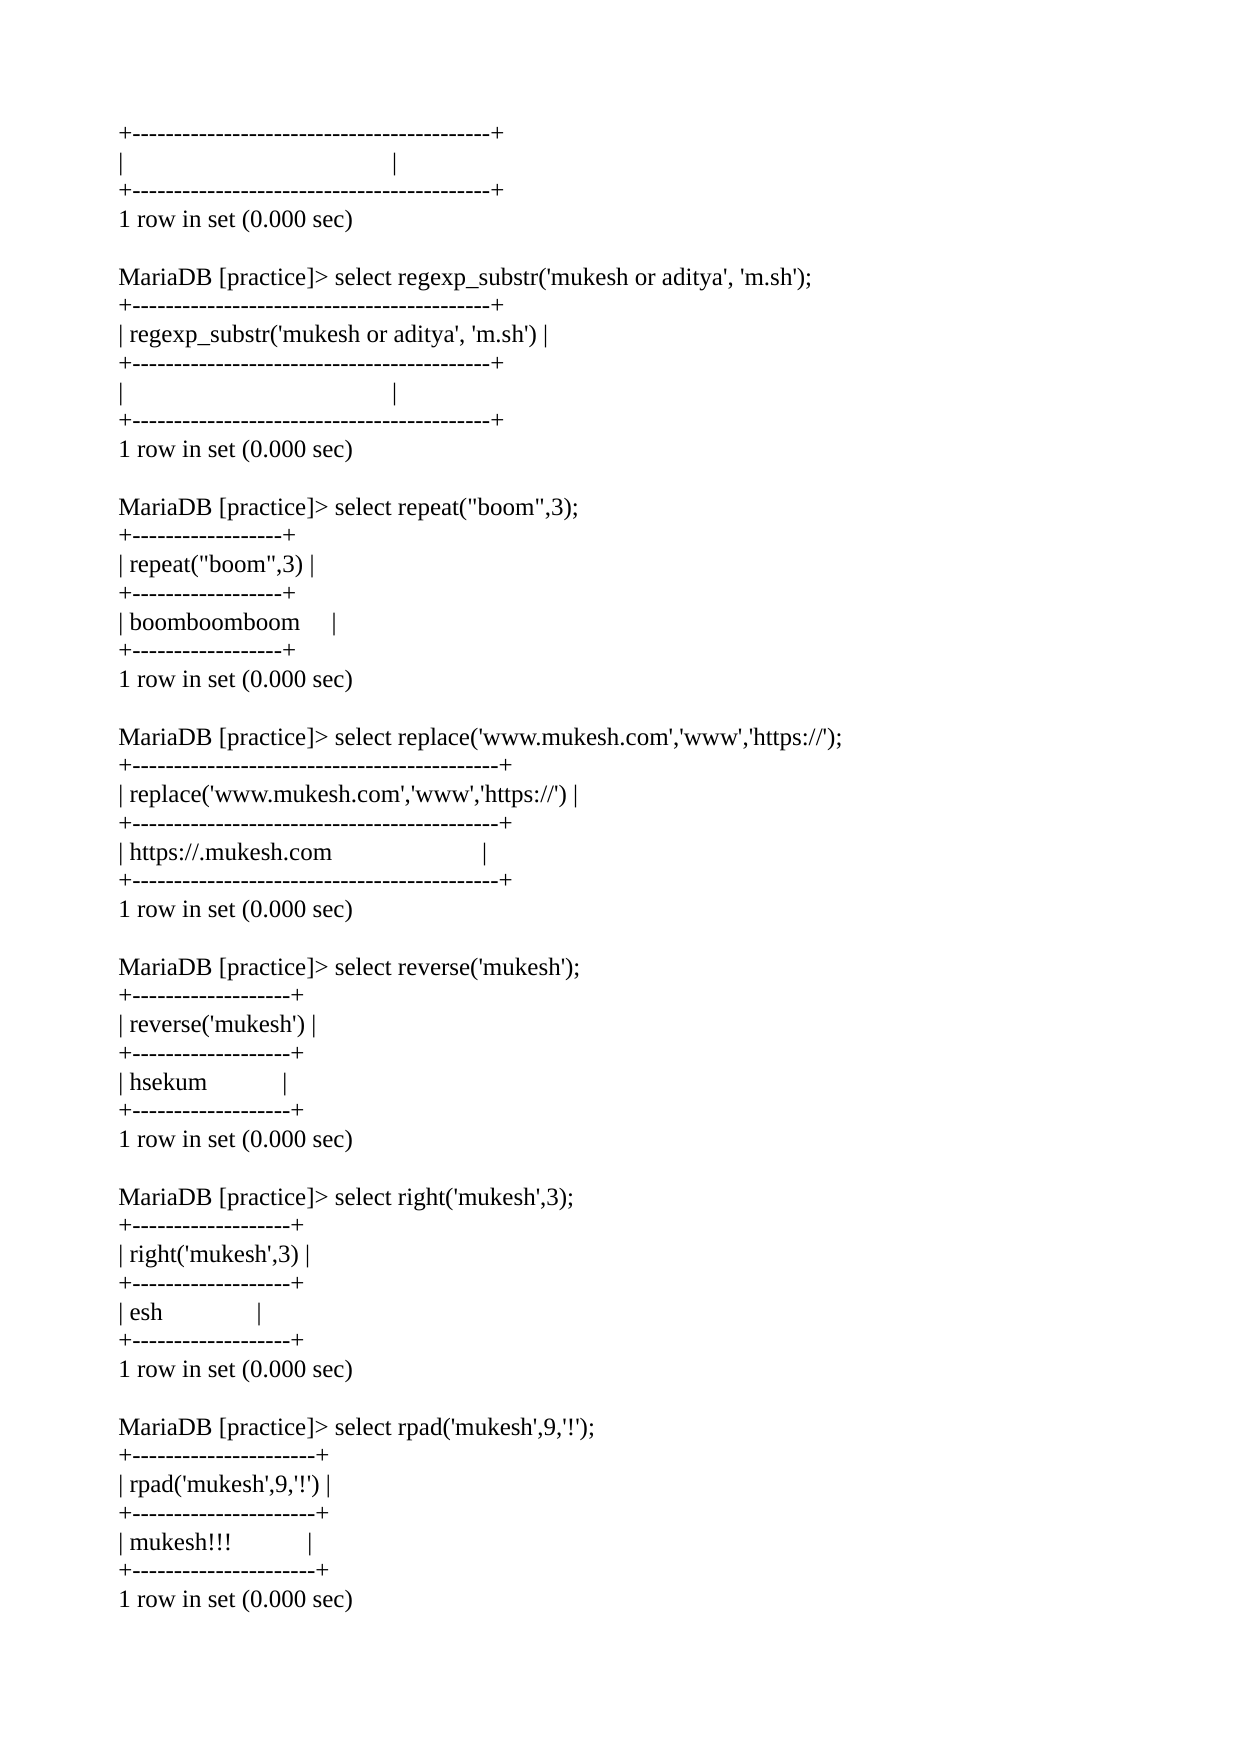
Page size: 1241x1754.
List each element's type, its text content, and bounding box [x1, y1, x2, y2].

text 1 row in set (0.000 sec) [118, 1124, 1122, 1153]
text 1 row in set (0.000 sec) [118, 204, 1122, 233]
text 1 row in set (0.000 sec) [118, 1354, 1122, 1383]
text +------------------+ [118, 636, 1122, 664]
text | right('mukesh',3) | [118, 1239, 1122, 1268]
text +----------------------+ [118, 1441, 1122, 1469]
text +----------------------+ [118, 1498, 1122, 1527]
text +-------------------+ [118, 1038, 1122, 1067]
text MariaDB [practice]> select reverse('mukesh'); [118, 952, 1122, 981]
text | boomboomboom | [118, 607, 1122, 636]
text +-------------------------------------------+ [118, 118, 1122, 147]
text | repeat("boom",3) | [118, 549, 1122, 578]
text +-------------------+ [118, 1096, 1122, 1124]
text MariaDB [practice]> select rpad('mukesh',9,'!'); [118, 1412, 1122, 1441]
text +-------------------------------------------+ [118, 176, 1122, 204]
text +--------------------------------------------+ [118, 751, 1122, 779]
text +-------------------------------------------+ [118, 348, 1122, 377]
text +--------------------------------------------+ [118, 866, 1122, 894]
text +------------------+ [118, 521, 1122, 549]
text | https://.mukesh.com | [118, 837, 1122, 866]
text | regexp_substr('mukesh or aditya', 'm.sh') | [118, 319, 1122, 348]
text +-------------------+ [118, 981, 1122, 1009]
text MariaDB [practice]> select right('mukesh',3); [118, 1182, 1122, 1211]
text MariaDB [practice]> select repeat("boom",3); [118, 492, 1122, 521]
text | | [118, 147, 1122, 176]
text | | [118, 377, 1122, 406]
text | rpad('mukesh',9,'!') | [118, 1469, 1122, 1498]
text | hsekum | [118, 1067, 1122, 1096]
text +-------------------+ [118, 1268, 1122, 1297]
text | esh | [118, 1297, 1122, 1326]
text +-------------------+ [118, 1326, 1122, 1354]
text | mukesh!!! | [118, 1527, 1122, 1556]
text 1 row in set (0.000 sec) [118, 1584, 1122, 1613]
text MariaDB [practice]> select replace('www.mukesh.com','www','https://'); [118, 722, 1122, 751]
text | replace('www.mukesh.com','www','https://') | [118, 779, 1122, 808]
text +------------------+ [118, 578, 1122, 607]
text MariaDB [practice]> select regexp_substr('mukesh or aditya', 'm.sh'); [118, 262, 1122, 291]
text 1 row in set (0.000 sec) [118, 434, 1122, 463]
text +-------------------+ [118, 1211, 1122, 1239]
text | reverse('mukesh') | [118, 1009, 1122, 1038]
text 1 row in set (0.000 sec) [118, 664, 1122, 693]
text +-------------------------------------------+ [118, 406, 1122, 434]
text +--------------------------------------------+ [118, 808, 1122, 837]
text 1 row in set (0.000 sec) [118, 894, 1122, 923]
text +-------------------------------------------+ [118, 291, 1122, 319]
text +----------------------+ [118, 1556, 1122, 1584]
